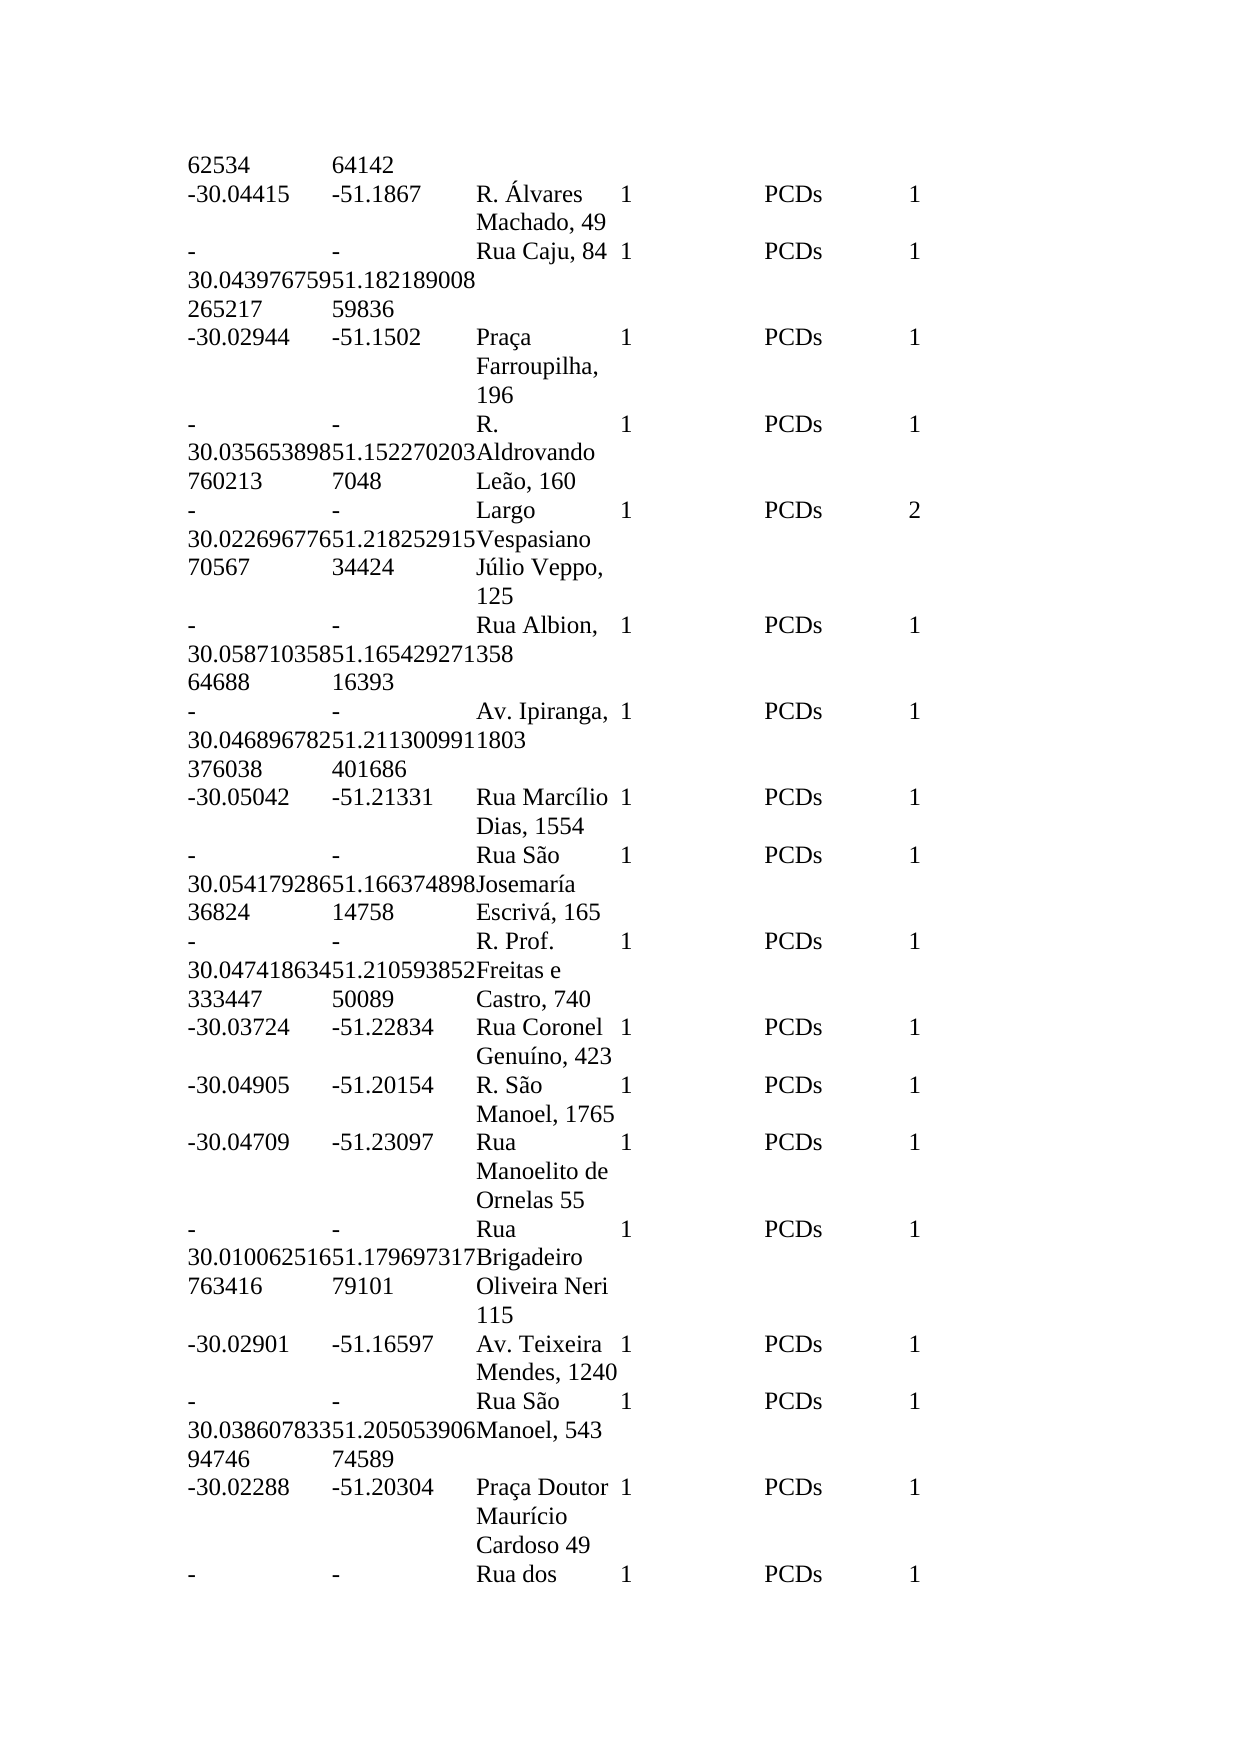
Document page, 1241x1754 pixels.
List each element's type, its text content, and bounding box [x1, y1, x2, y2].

table_cell PCDs [764, 610, 908, 696]
table_cell 1 [908, 840, 1053, 926]
table_cell 1 [908, 1013, 1053, 1070]
table_cell 1 [908, 236, 1053, 322]
table_cell 1 [620, 1386, 764, 1472]
table_cell 1 [620, 1013, 764, 1070]
table_cell Rua Caju, 84 [476, 236, 620, 322]
table_cell 1 [620, 783, 764, 840]
table_cell 1 [908, 696, 1053, 782]
table_cell PCDs [764, 1214, 908, 1329]
table_cell 64142 [332, 150, 476, 179]
table_cell Av. Ipiranga, 1803 [476, 696, 620, 782]
table_cell -30.05871035864688 [188, 610, 332, 696]
table_cell Rua São Manoel, 543 [476, 1386, 620, 1472]
table_cell 1 [620, 409, 764, 495]
table_cell PCDs [764, 236, 908, 322]
table_cell 1 [908, 1473, 1053, 1559]
table_cell 1 [908, 1386, 1053, 1472]
table_cell PCDs [764, 495, 908, 610]
table_cell -30.03860783394746 [188, 1386, 332, 1472]
table_cell 1 [620, 1128, 764, 1214]
table_cell 1 [908, 610, 1053, 696]
table_cell -51.20505390674589 [332, 1386, 476, 1472]
table_cell -30.02901 [188, 1329, 332, 1386]
table_cell Praça Farroupilha, 196 [476, 323, 620, 409]
table_cell -30.04905 [188, 1070, 332, 1127]
table_cell 1 [908, 1128, 1053, 1214]
table_cell -51.22834 [332, 1013, 476, 1070]
table_cell Rua Manoelito de Ornelas 55 [476, 1128, 620, 1214]
table_cell 62534 [188, 150, 332, 179]
table_cell 1 [908, 1329, 1053, 1386]
table_cell 1 [620, 696, 764, 782]
table_cell -51.1867 [332, 179, 476, 236]
table_cell 1 [620, 1329, 764, 1386]
table_cell PCDs [764, 1559, 908, 1587]
table_cell PCDs [764, 926, 908, 1012]
table_cell [908, 150, 1053, 179]
table_cell 1 [908, 1559, 1053, 1587]
table_cell -51.1522702037048 [332, 409, 476, 495]
table_cell 1 [908, 409, 1053, 495]
table_cell -51.18218900859836 [332, 236, 476, 322]
table_cell 1 [620, 323, 764, 409]
table_cell -30.03724 [188, 1013, 332, 1070]
table_cell 1 [908, 1214, 1053, 1329]
table_cell Largo Vespasiano Júlio Veppo, 125 [476, 495, 620, 610]
table_cell PCDs [764, 409, 908, 495]
table_cell Rua São Josemaría Escrivá, 165 [476, 840, 620, 926]
table_cell -51.1502 [332, 323, 476, 409]
table_cell -51.16637489814758 [332, 840, 476, 926]
table_cell -51.16597 [332, 1329, 476, 1386]
table_cell R. São Manoel, 1765 [476, 1070, 620, 1127]
table_cell PCDs [764, 840, 908, 926]
table_cell Rua Brigadeiro Oliveira Neri 115 [476, 1214, 620, 1329]
table_cell PCDs [764, 1329, 908, 1386]
table_cell -51.20154 [332, 1070, 476, 1127]
table_cell 1 [620, 926, 764, 1012]
table_cell PCDs [764, 1070, 908, 1127]
table_cell 1 [908, 323, 1053, 409]
table_cell 1 [908, 1070, 1053, 1127]
table_cell Av. Teixeira Mendes, 1240 [476, 1329, 620, 1386]
table_cell -30.04709 [188, 1128, 332, 1214]
table_cell PCDs [764, 1386, 908, 1472]
table_cell Rua Albion, 358 [476, 610, 620, 696]
table_cell -30.02269677670567 [188, 495, 332, 610]
table_cell [764, 150, 908, 179]
table_cell -51.16542927116393 [332, 610, 476, 696]
table_cell Rua dos [476, 1559, 620, 1587]
table_cell 1 [620, 495, 764, 610]
table_cell R. Álvares Machado, 49 [476, 179, 620, 236]
table_cell PCDs [764, 323, 908, 409]
table_cell -30.05417928636824 [188, 840, 332, 926]
table_cell PCDs [764, 696, 908, 782]
table_cell -51.23097 [332, 1128, 476, 1214]
table_cell PCDs [764, 179, 908, 236]
table_cell -51.17969731779101 [332, 1214, 476, 1329]
table_cell 1 [620, 610, 764, 696]
table_cell -30.043976759265217 [188, 236, 332, 322]
table_cell 1 [908, 179, 1053, 236]
table_cell 1 [620, 236, 764, 322]
table_cell PCDs [764, 1128, 908, 1214]
table_cell 1 [620, 1214, 764, 1329]
table_cell 2 [908, 495, 1053, 610]
table_cell -51.20304 [332, 1473, 476, 1559]
table_cell 1 [620, 179, 764, 236]
table_cell -51.211300991401686 [332, 696, 476, 782]
table_cell [188, 1559, 332, 1587]
table_cell PCDs [764, 1473, 908, 1559]
table_cell R. Aldrovando Leão, 160 [476, 409, 620, 495]
table_cell Rua Coronel Genuíno, 423 [476, 1013, 620, 1070]
table_cell 1 [620, 840, 764, 926]
table_cell PCDs [764, 1013, 908, 1070]
table_cell -51.21825291534424 [332, 495, 476, 610]
table_cell -30.02944 [188, 323, 332, 409]
table_cell PCDs [764, 783, 908, 840]
table_cell -30.04415 [188, 179, 332, 236]
table_cell 1 [908, 783, 1053, 840]
table_cell -30.035653898760213 [188, 409, 332, 495]
table_cell [620, 150, 764, 179]
table_cell -51.21331 [332, 783, 476, 840]
table_cell [332, 1559, 476, 1587]
table_cell 1 [908, 926, 1053, 1012]
table_cell -30.05042 [188, 783, 332, 840]
table_cell -30.046896782376038 [188, 696, 332, 782]
table_cell [476, 150, 620, 179]
table_cell Rua Marcílio Dias, 1554 [476, 783, 620, 840]
table_cell Praça Doutor Maurício Cardoso 49 [476, 1473, 620, 1559]
table_cell -30.047418634333447 [188, 926, 332, 1012]
table_cell 1 [620, 1559, 764, 1587]
table_cell 1 [620, 1473, 764, 1559]
table_cell -30.02288 [188, 1473, 332, 1559]
table_cell -51.21059385250089 [332, 926, 476, 1012]
table_cell R. Prof. Freitas e Castro, 740 [476, 926, 620, 1012]
table_cell 1 [620, 1070, 764, 1127]
table_cell -30.010062516763416 [188, 1214, 332, 1329]
